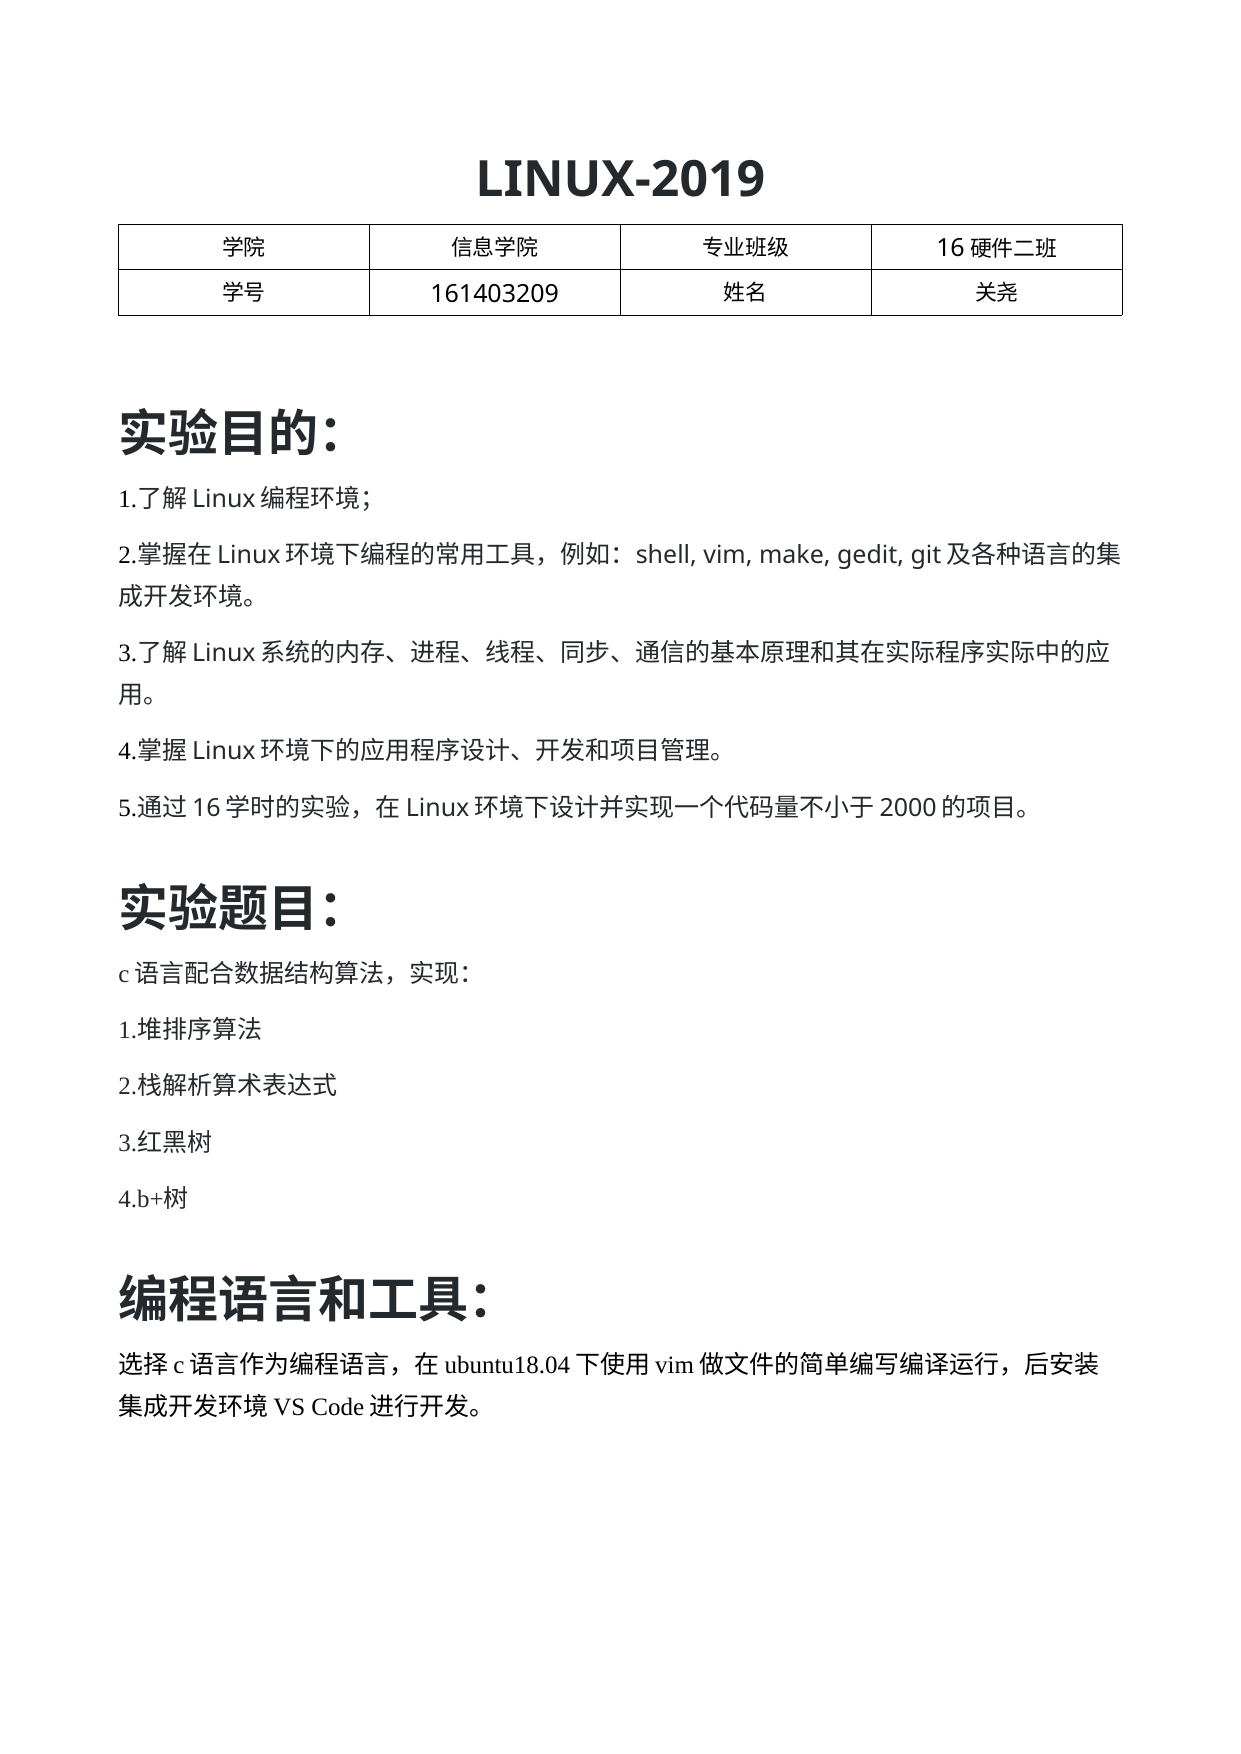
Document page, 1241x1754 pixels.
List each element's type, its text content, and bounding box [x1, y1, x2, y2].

text 1.堆排序算法 [118, 1009, 1122, 1046]
table_cell 关尧 [872, 270, 1122, 315]
text 选择c语言作为编程语言，在ubuntu18.04下使用vim做文件的简单编写编译运行，后安装集成开发环境VS Code进行开发。 [118, 1344, 1122, 1455]
table_header 16硬件二班 [872, 225, 1122, 269]
subtitle LINUX-2019 [118, 143, 1122, 211]
text 2.栈解析算术表达式 [118, 1066, 1122, 1102]
table_cell 161403209 [370, 270, 620, 315]
text 1.了解Linux编程环境； [118, 479, 1122, 515]
text 4.b+树 [118, 1178, 1122, 1214]
text 3.红黑树 [118, 1122, 1122, 1158]
table_header 学院 [119, 225, 369, 269]
subtitle 编程语言和工具： [118, 1259, 1122, 1332]
table_header 专业班级 [621, 225, 871, 269]
text 2.掌握在Linux环境下编程的常用工具，例如：shell, vim, make, gedit, git及各种语言的集成开发环境。 [118, 535, 1122, 613]
text c语言配合数据结构算法，实现： [118, 953, 1122, 989]
subtitle 实验目的： [118, 394, 1122, 466]
text 3.了解Linux系统的内存、进程、线程、同步、通信的基本原理和其在实际程序实际中的应用。 [118, 633, 1122, 711]
table_cell 姓名 [621, 270, 871, 315]
text 4.掌握Linux环境下的应用程序设计、开发和项目管理。 [118, 731, 1122, 767]
text 5.通过16学时的实验，在Linux环境下设计并实现一个代码量不小于2000的项目。 [118, 787, 1122, 823]
subtitle 实验题目： [118, 868, 1122, 941]
table_cell 学号 [119, 270, 369, 315]
table_header 信息学院 [370, 225, 620, 269]
